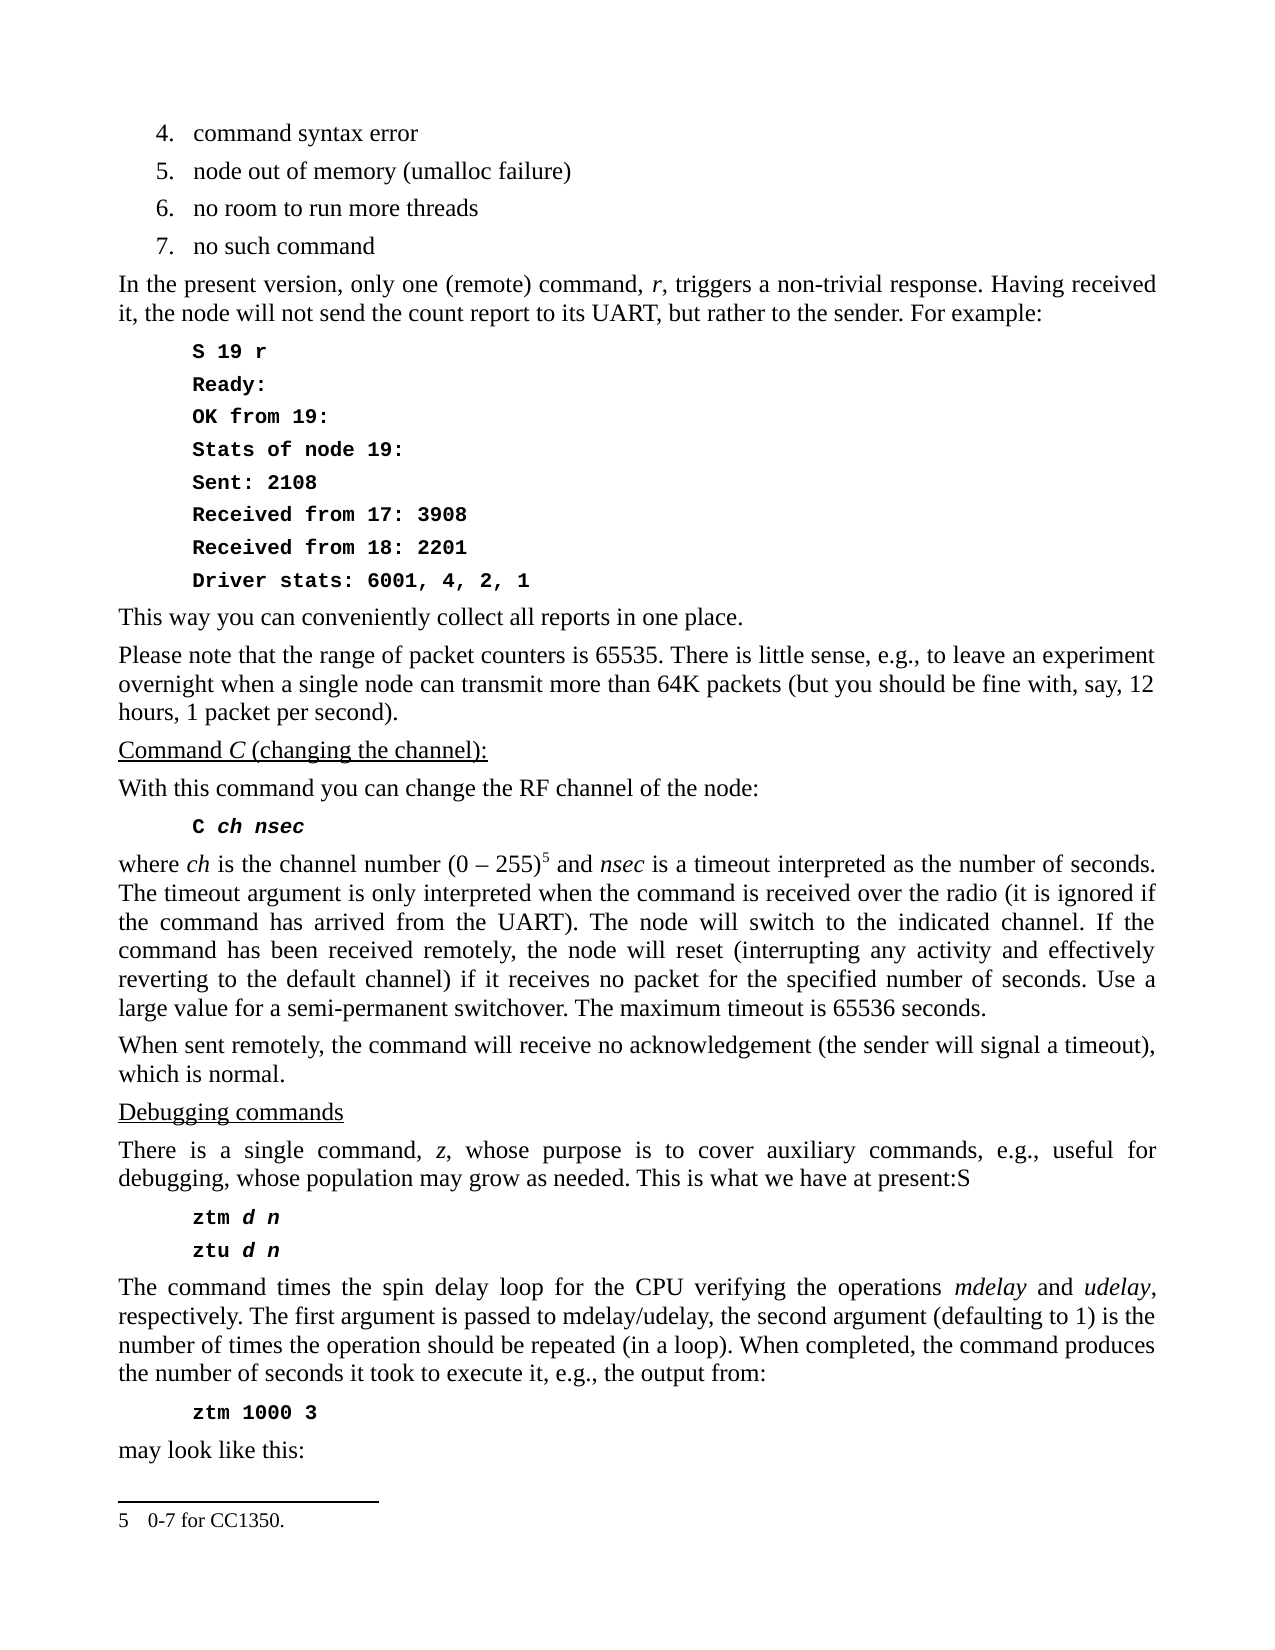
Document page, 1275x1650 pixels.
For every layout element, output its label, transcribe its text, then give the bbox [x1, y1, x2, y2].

text Debugging commands [118, 1097, 1157, 1126]
text Sent: 2108 [118, 472, 1157, 495]
text This way you can conveniently collect all reports in one place. [118, 602, 1157, 631]
text C ch nsec [118, 811, 1157, 840]
text With this command you can change the RF channel of the node: [118, 773, 1157, 802]
text 0-7 for CC1350. [118, 1508, 1157, 1532]
text OK from 19: [118, 407, 1157, 430]
text Ready: [118, 374, 1157, 398]
text Received from 17: 3908 [118, 504, 1157, 528]
text ztm d n [118, 1201, 1157, 1231]
text where ch is the channel number (0 – 255) and nsec is a timeout interpreted as the number of seconds. The timeout argument is only interpreted when the command is received over the radio (it is ignored if the command has arrived from the UART). The node will switch to the indicated channel. If the command has been received remotely, the node will reset (interrupting any activity and effectively reverting to the default channel) if it receives no packet for the specified number of seconds. Use a large value for a semi-permanent switchover. The maximum timeout is 65536 seconds. [118, 849, 1157, 1022]
text Stats of node 19: [118, 439, 1157, 463]
text Driver stats: 6001, 4, 2, 1 [118, 569, 1157, 593]
list no such command [156, 231, 1157, 260]
text In the present version, only one (remote) command, r, triggers a non-trivial response. Having received it, the node will not send the count report to its UART, but rather to the sender. For example: [118, 269, 1157, 326]
text ztu d n [118, 1240, 1157, 1263]
text The command times the spin delay loop for the CPU verifying the operations mdelay and udelay, respectively. The first argument is passed to mdelay/udelay, the second argument (defaulting to 1) is the number of times the operation should be repeated (in a loop). When completed, the command produces the number of seconds it took to execute it, e.g., the output from: [118, 1272, 1157, 1387]
text Please note that the range of packet counters is 65535. There is little sense, e.g., to leave an experiment overnight when a single node can transmit more than 64K packets (but you should be fine with, say, 12 hours, 1 packet per second). [118, 640, 1157, 726]
text S 19 r [118, 335, 1157, 365]
text Command C (changing the channel): [118, 735, 1157, 764]
list no room to run more threads [156, 193, 1157, 222]
text Received from 18: 2201 [118, 537, 1157, 561]
list node out of memory (umalloc failure) [156, 156, 1157, 184]
text When sent remotely, the command will receive no acknowledgement (the sender will signal a timeout), which is normal. [118, 1031, 1157, 1088]
list command syntax error [156, 118, 1157, 147]
text ztm 1000 3 [118, 1396, 1157, 1426]
text There is a single command, z, whose purpose is to cover auxiliary commands, e.g., useful for debugging, whose population may grow as needed. This is what we have at present:S [118, 1135, 1157, 1192]
text may look like this: [118, 1435, 1157, 1463]
